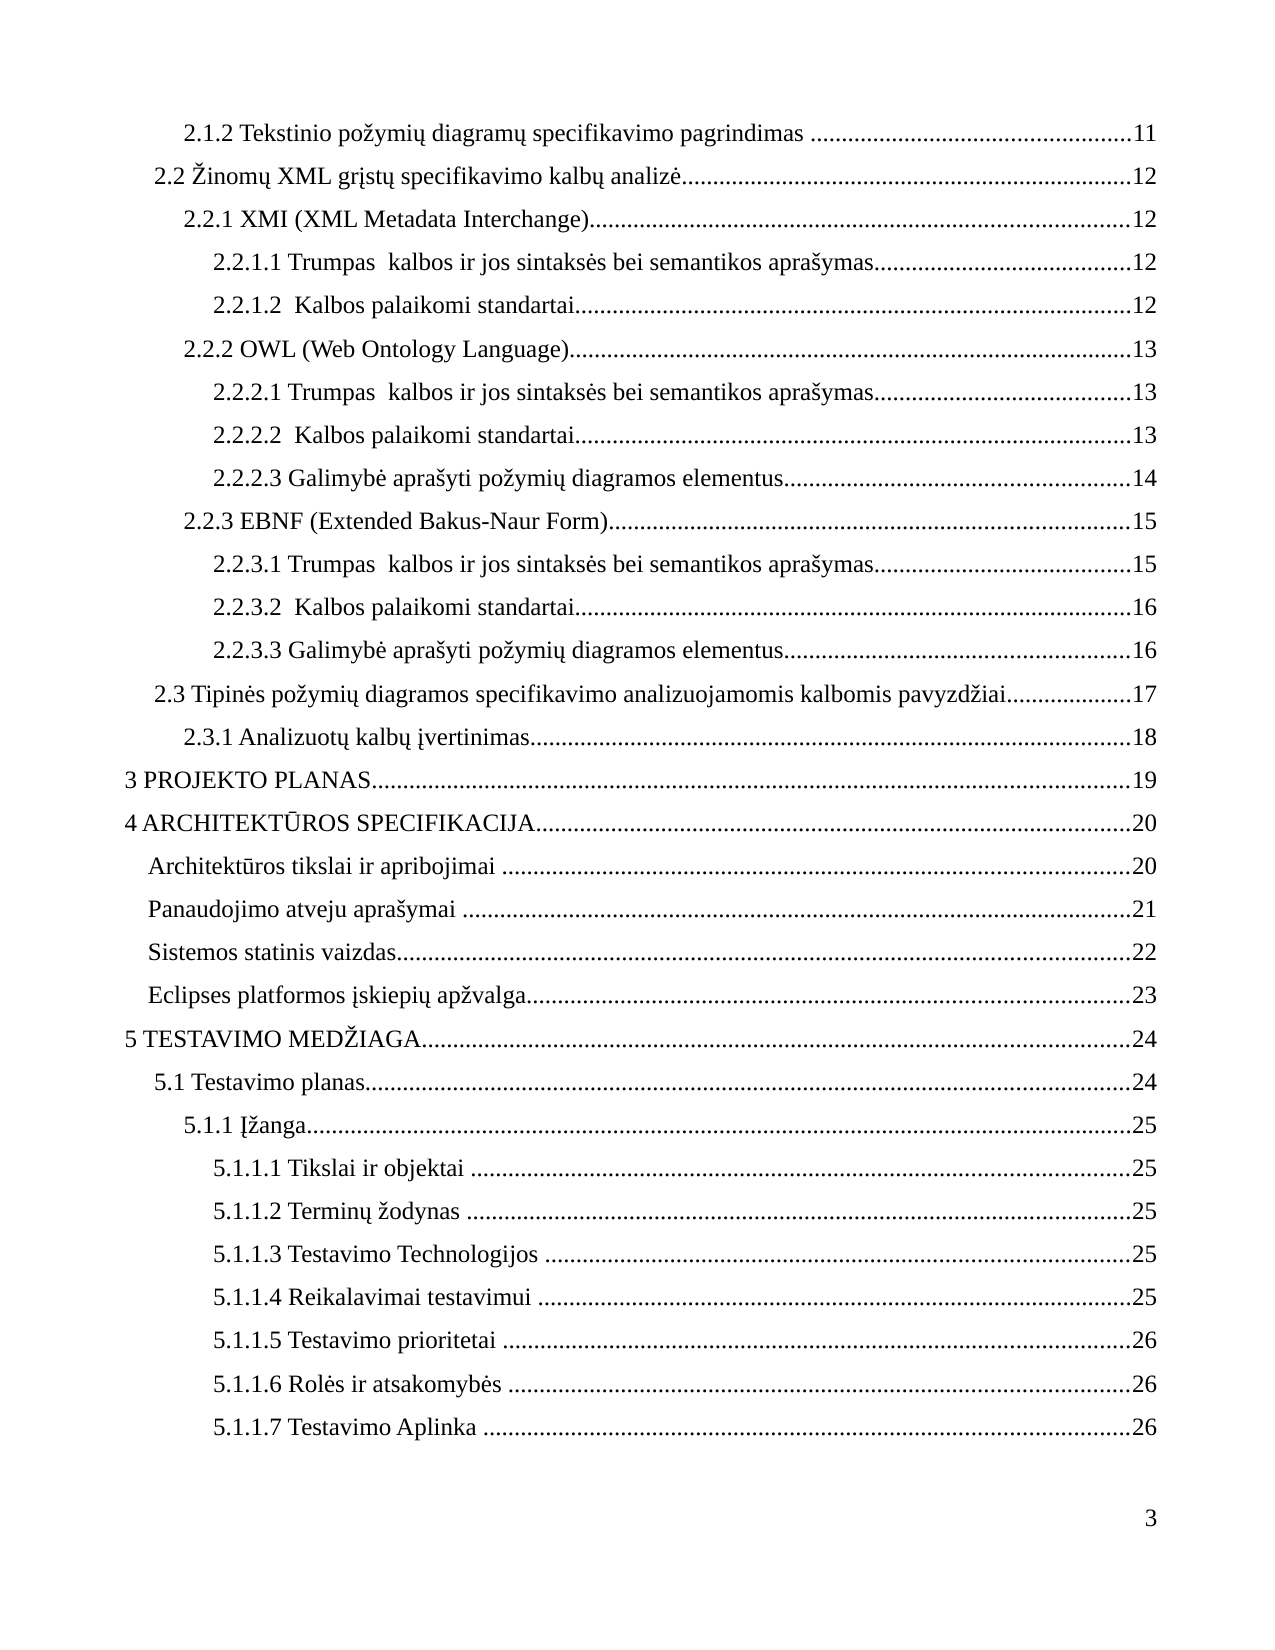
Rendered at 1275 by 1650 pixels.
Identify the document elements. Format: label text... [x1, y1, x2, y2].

text 2.2.2.1 Trumpas kalbos ir jos sintaksės bei semantikos aprašymas. 13 [207, 377, 1157, 406]
text 2.2.2.2 Kalbos palaikomi standartai. 13 [207, 420, 1157, 449]
text 2.2.3.1 Trumpas kalbos ir jos sintaksės bei semantikos aprašymas. 15 [207, 549, 1157, 578]
text 2.3 Tipinės požymių diagramos specifikavimo analizuojamomis kalbomis pavyzdžiai 17 [148, 679, 1157, 707]
text Panaudojimo atveju aprašymai 21 [148, 894, 1157, 923]
text 2.2.1.2 Kalbos palaikomi standartai. 12 [207, 291, 1157, 319]
text 5.1.1 Įžanga 25 [177, 1110, 1157, 1139]
text 2.1.2 Tekstinio požymių diagramų specifikavimo pagrindimas 11 [177, 118, 1157, 147]
text 5.1.1.4 Reikalavimai testavimui 25 [207, 1282, 1157, 1311]
text 2.2.2.3 Galimybė aprašyti požymių diagramos elementus. 14 [207, 463, 1157, 492]
text 5.1.1.1 Tikslai ir objektai 25 [207, 1153, 1157, 1182]
text 5.1.1.7 Testavimo Aplinka 26 [207, 1412, 1157, 1441]
text 3 PROJEKTO PLANAS 19 [118, 765, 1157, 794]
text 2.2.1.1 Trumpas kalbos ir jos sintaksės bei semantikos aprašymas. 12 [207, 247, 1157, 276]
text 2.3.1 Analizuotų kalbų įvertinimas 18 [177, 722, 1157, 751]
text 5 TESTAVIMO MEDŽIAGA 24 [118, 1024, 1157, 1052]
text 5.1 Testavimo planas 24 [148, 1067, 1157, 1096]
text 5.1.1.5 Testavimo prioritetai 26 [207, 1326, 1157, 1354]
text Architektūros tikslai ir apribojimai 20 [148, 851, 1157, 880]
text 2.2.2 OWL (Web Ontology Language) 13 [177, 334, 1157, 362]
text 5.1.1.6 Rolės ir atsakomybės 26 [207, 1369, 1157, 1397]
text Sistemos statinis vaizdas 22 [148, 937, 1157, 966]
text 2.2.3.2 Kalbos palaikomi standartai. 16 [207, 592, 1157, 621]
text 5.1.1.2 Terminų žodynas 25 [207, 1196, 1157, 1225]
text 2.2.1 XMI (XML Metadata Interchange) 12 [177, 204, 1157, 233]
text 2.2.3 EBNF (Extended Bakus-Naur Form) 15 [177, 506, 1157, 535]
text Eclipses platformos įskiepių apžvalga 23 [148, 981, 1157, 1009]
text 2.2.3.3 Galimybė aprašyti požymių diagramos elementus. 16 [207, 636, 1157, 664]
text 5.1.1.3 Testavimo Technologijos 25 [207, 1239, 1157, 1268]
text 4 ARCHITEKTŪROS SPECIFIKACIJA 20 [118, 808, 1157, 837]
text 2.2 Žinomų XML grįstų specifikavimo kalbų analizė. 12 [148, 161, 1157, 190]
